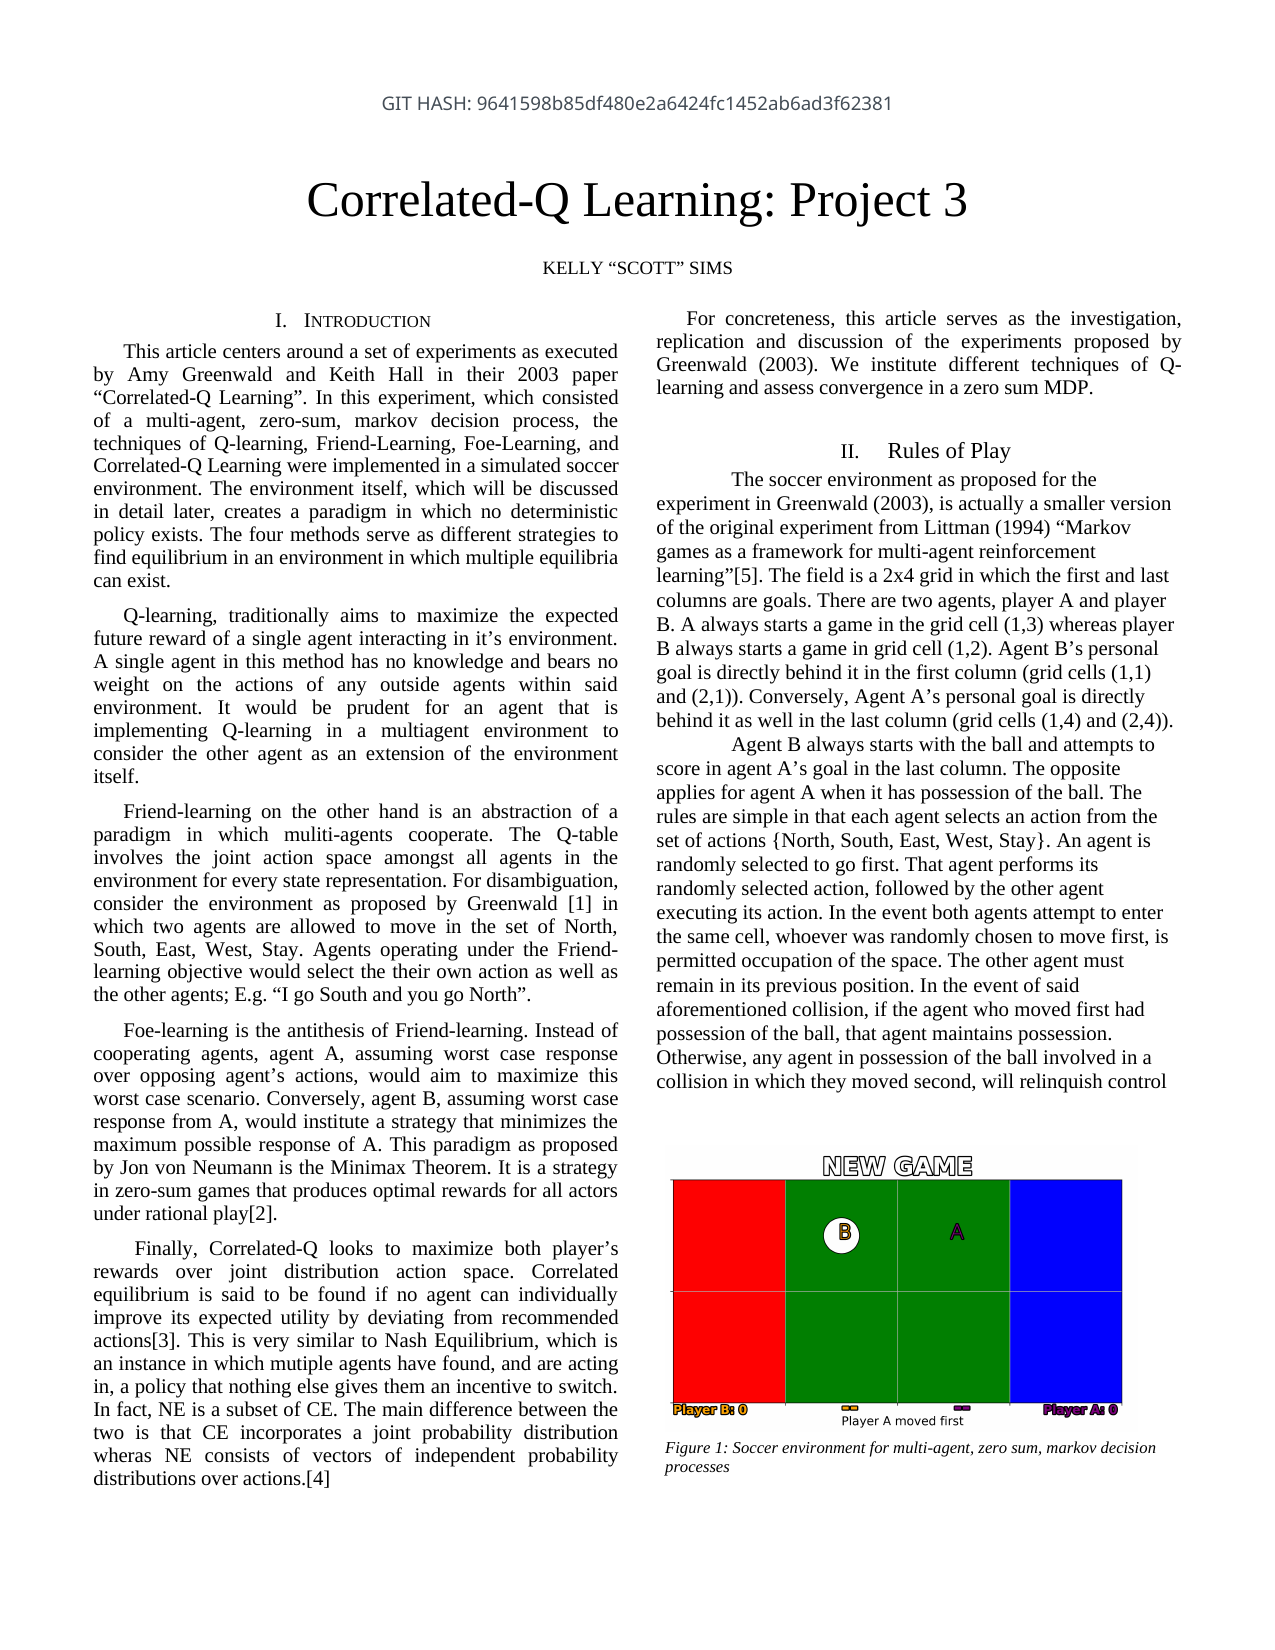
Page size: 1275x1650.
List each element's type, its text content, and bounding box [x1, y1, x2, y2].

text Foe-learning is the antithesis of Friend-learning. Instead of cooperating agents, agent A, assuming worst case response over opposing agent’s actions, would aim to maximize this worst case scenario. Conversely, agent B, assuming worst case response from A, would institute a strategy that minimizes the maximum possible response of A. This paradigm as proposed by Jon von Neumann is the Minimax Theorem. It is a strategy in zero-sum games that produces optimal rewards for all actors under rational play[2]. [93, 1019, 619, 1225]
text Figure 1: Soccer environment for multi-agent, zero sum, markov decision processes [665, 1145, 1162, 1476]
title Correlated-Q Learning: Project 3 [93, 170, 1182, 228]
text KELLY “SCOTT” SIMS [93, 257, 1182, 278]
text Q-learning, traditionally aims to maximize the expected future reward of a single agent interacting in it’s environment. A single agent in this method has no knowledge and bears no weight on the actions of any outside agents within said environment. It would be prudent for an agent that is implementing Q-learning in a multiagent environment to consider the other agent as an extension of the environment itself. [93, 604, 619, 788]
text Friend-learning on the other hand is an abstraction of a paradigm in which muliti-agents cooperate. The Q-table involves the joint action space amongst all agents in the environment for every state representation. For disambiguation, consider the environment as proposed by Greenwald [1] in which two agents are allowed to move in the set of North, South, East, West, Stay. Agents operating under the Friend-learning objective would select the their own action as well as the other agents; E.g. “I go South and you go North”. [93, 800, 619, 1006]
text For concreteness, this article serves as the investigation, replication and discussion of the experiments proposed by Greenwald (2003). We institute different techniques of Q-learning and assess convergence in a zero sum MDP. [656, 308, 1182, 399]
list Rules of Play [656, 437, 1182, 463]
text Agent B always starts with the ball and attempts to score in agent A’s goal in the last column. The opposite applies for agent A when it has possession of the ball. The rules are simple in that each agent selects an action from the set of actions {North, South, East, West, Stay}. An agent is randomly selected to go first. That agent performs its randomly selected action, followed by the other agent executing its action. In the event both agents attempt to enter the same cell, whoever was randomly chosen to move first, is permitted occupation of the space. The other agent must remain in its previous position. In the event of said aforementioned collision, if the agent who moved first had possession of the ball, that agent maintains possession. Otherwise, any agent in possession of the ball involved in a collision in which they moved second, will relinquish control [656, 732, 1182, 1093]
text This article centers around a set of experiments as executed by Amy Greenwald and Keith Hall in their 2003 paper “Correlated-Q Learning”. In this experiment, which consisted of a multi-agent, zero-sum, markov decision process, the techniques of Q-learning, Friend-Learning, Foe-Learning, and Correlated-Q Learning were implemented in a simulated soccer environment. The environment itself, which will be discussed in detail later, creates a paradigm in which no deterministic policy exists. The four methods serve as different strategies to find equilibrium in an environment in which multiple equilibria can exist. [93, 340, 619, 592]
subtitle Introduction [93, 308, 619, 332]
picture [664, 1145, 1138, 1432]
text The soccer environment as proposed for the experiment in Greenwald (2003), is actually a smaller version of the original experiment from Littman (1994) “Markov games as a framework for multi-agent reinforcement learning”[5]. The field is a 2x4 grid in which the first and last columns are goals. There are two agents, player A and player B. A always starts a game in the grid cell (1,3) whereas player B always starts a game in grid cell (1,2). Agent B’s personal goal is directly behind it in the first column (grid cells (1,1) and (2,1)). Conversely, Agent A’s personal goal is directly behind it as well in the last column (grid cells (1,4) and (2,4)). [656, 467, 1182, 732]
text Finally, Correlated-Q looks to maximize both player’s rewards over joint distribution action space. Correlated equilibrium is said to be found if no agent can individually improve its expected utility by deviating from recommended actions[3]. This is very similar to Nash Equilibrium, which is an instance in which mutiple agents have found, and are acting in, a policy that nothing else gives them an incentive to switch. In fact, NE is a subset of CE. The main difference between the two is that CE incorporates a joint probability distribution wheras NE consists of vectors of independent probability distributions over actions.[4] [93, 1237, 619, 1489]
